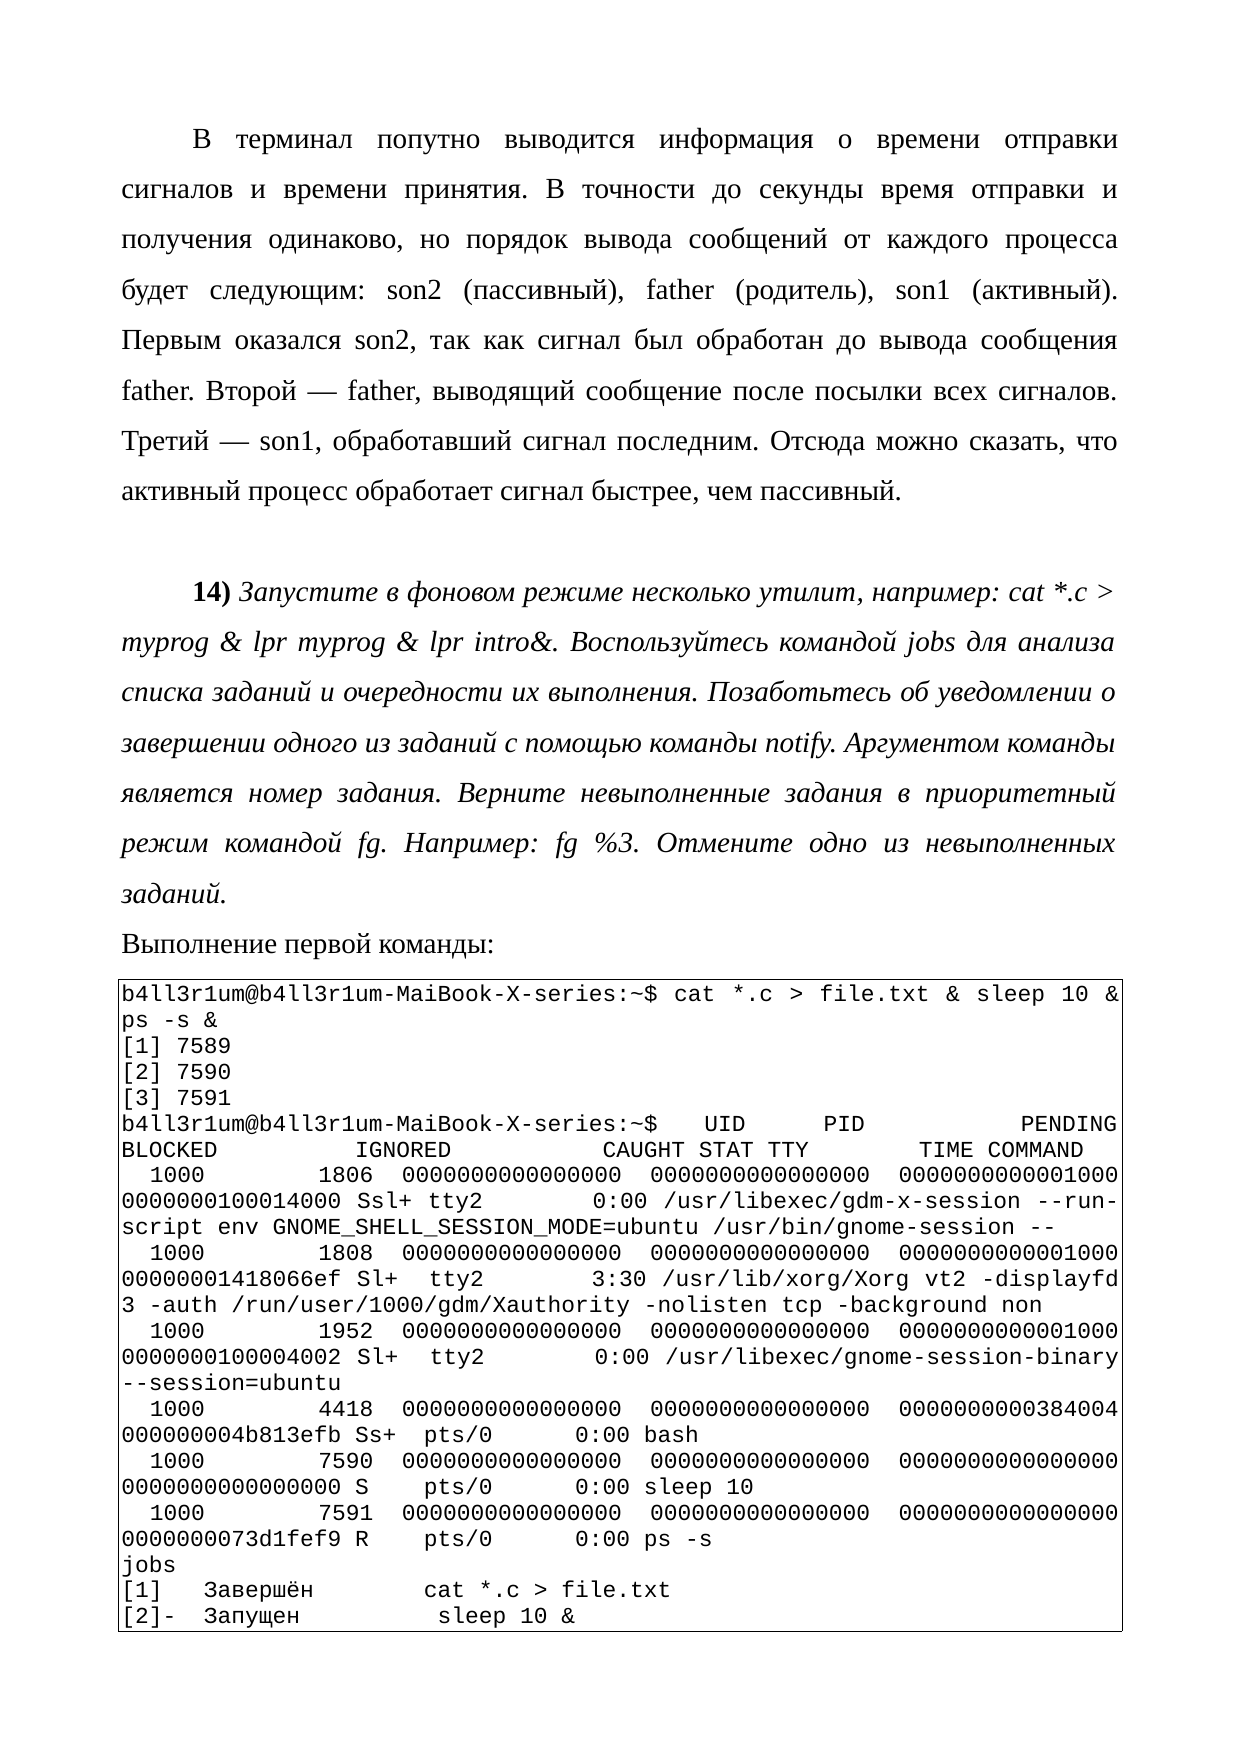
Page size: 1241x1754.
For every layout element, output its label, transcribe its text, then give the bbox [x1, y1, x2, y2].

text [2]- Запущен sleep 10 & [119, 1602, 1122, 1631]
text 1000 4418 0000000000000000 0000000000000000 0000000000384004 000000004b813efb Ss+ pts/0 0:00 bash [119, 1394, 1122, 1446]
text 1000 7591 0000000000000000 0000000000000000 0000000000000000 0000000073d1fef9 R pts/0 0:00 ps -s [119, 1498, 1122, 1550]
text 1000 1952 0000000000000000 0000000000000000 0000000000001000 0000000100004002 Sl+ tty2 0:00 /usr/libexec/gnome-session-binary --session=ubuntu [119, 1316, 1122, 1394]
text В терминал попутно выводится информация о времени отправки сигналов и времени принятия. В точности до секунды время отправки и получения одинаково, но порядок вывода сообщений от каждого процесса будет следующим: son2 (пассивный), father (родитель), son1 (активный). Первым оказался son2, так как сигнал был обработан до вывода сообщения father. Второй — father, выводящий сообщение после посылки всех сигналов. Третий — son1, обработавший сигнал последним. Отсюда можно сказать, что активный процесс обработает сигнал быстрее, чем пассивный. [118, 118, 1122, 507]
text jobs [119, 1550, 1122, 1576]
text [2] 7590 [119, 1057, 1122, 1083]
text b4ll3r1um@b4ll3r1um-MaiBook-X-series:~$ UID PID PENDING BLOCKED IGNORED CAUGHT STAT TTY TIME COMMAND [119, 1109, 1122, 1161]
text 1000 7590 0000000000000000 0000000000000000 0000000000000000 0000000000000000 S pts/0 0:00 sleep 10 [119, 1446, 1122, 1498]
text 14) Запустите в фоновом режиме несколько утилит, например: cat *.c > myprog & lpr myprog & lpr intro&. Воспользуйтесь командой jobs для анализа списка заданий и очередности их выполнения. Позаботьтесь об уведомлении о завершении одного из заданий с помощью команды notify. Аргументом команды является номер задания. Верните невыполненные задания в приоритетный режим командой fg. Например: fg %3. Отмените одно из невыполненных заданий. [118, 571, 1122, 909]
text [3] 7591 [119, 1083, 1122, 1109]
text Выполнение первой команды: [118, 923, 1122, 962]
text [1] 7589 [119, 1031, 1122, 1057]
text [1] Завершён cat *.c > file.txt [119, 1576, 1122, 1602]
text b4ll3r1um@b4ll3r1um-MaiBook-X-series:~$ cat *.c > file.txt & sleep 10 & ps -s & [119, 980, 1122, 1031]
text 1000 1808 0000000000000000 0000000000000000 0000000000001000 00000001418066ef Sl+ tty2 3:30 /usr/lib/xorg/Xorg vt2 -displayfd 3 -auth /run/user/1000/gdm/Xauthority -nolisten tcp -background non [119, 1239, 1122, 1316]
text 1000 1806 0000000000000000 0000000000000000 0000000000001000 0000000100014000 Ssl+ tty2 0:00 /usr/libexec/gdm-x-session --run-script env GNOME_SHELL_SESSION_MODE=ubuntu /usr/bin/gnome-session -- [119, 1161, 1122, 1239]
